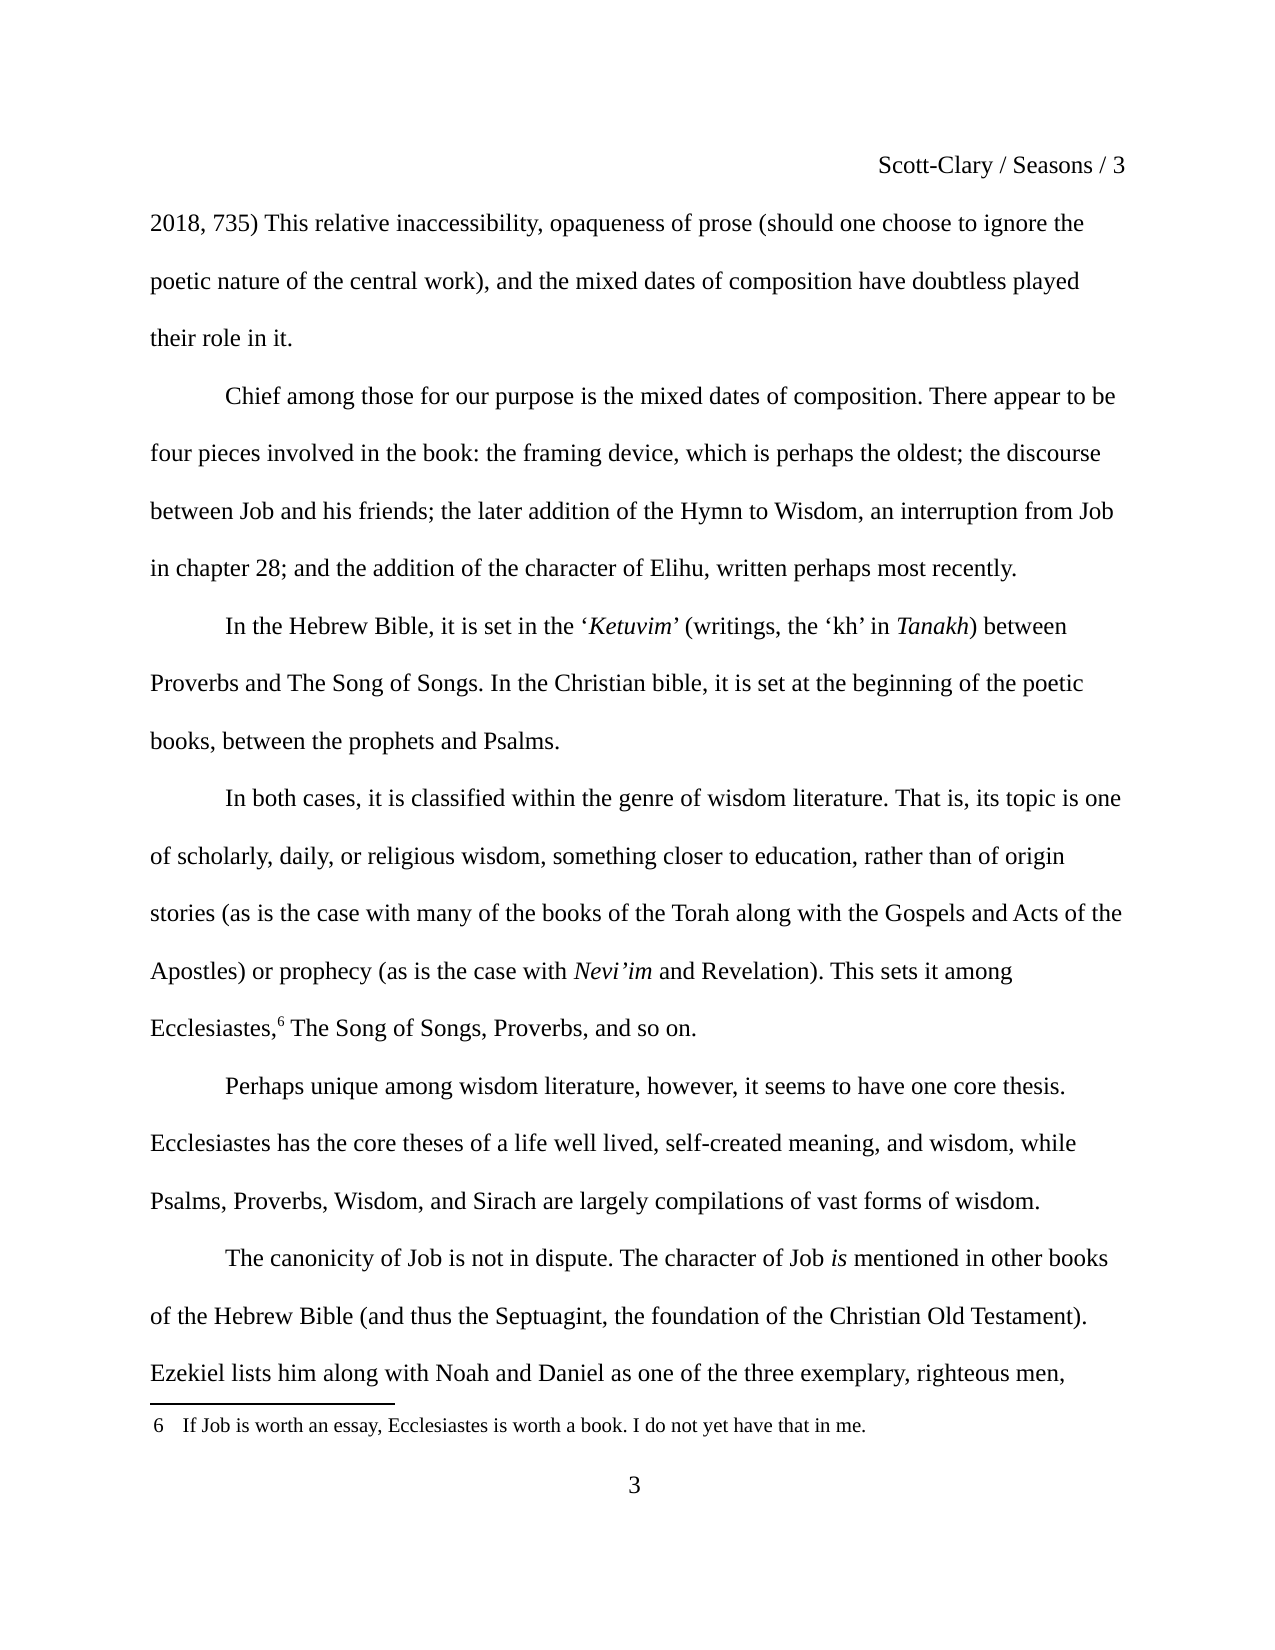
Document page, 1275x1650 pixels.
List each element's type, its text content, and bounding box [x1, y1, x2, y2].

text 2018, 735) This relative inaccessibility, opaqueness of prose (should one choose to ignore the poetic nature of the central work), and the mixed dates of composition have doubtless played their role in it. [150, 208, 1125, 352]
text Perhaps unique among wisdom literature, however, it seems to have one core thesis. Ecclesiastes has the core theses of a life well lived, self-created meaning, and wisdom, while Psalms, Proverbs, Wisdom, and Sirach are largely compilations of vast forms of wisdom. [150, 1071, 1125, 1214]
text Chief among those for our purpose is the mixed dates of composition. There appear to be four pieces involved in the book: the framing device, which is perhaps the oldest; the discourse between Job and his friends; the later addition of the Hymn to Wisdom, an interruption from Job in chapter 28; and the addition of the character of Elihu, written perhaps most recently. [150, 381, 1125, 582]
text In both cases, it is classified within the genre of wisdom literature. That is, its topic is one of scholarly, daily, or religious wisdom, something closer to education, rather than of origin stories (as is the case with many of the books of the Torah along with the Gospels and Acts of the Apostles) or prophecy (as is the case with Nevi’im and Revelation). This sets it among Ecclesiastes, The Song of Songs, Proverbs, and so on. [150, 783, 1125, 1042]
text In the Hebrew Bible, it is set in the ‘Ketuvim’ (writings, the ‘kh’ in Tanakh) between Proverbs and The Song of Songs. In the Christian bible, it is set at the beginning of the poetic books, between the prophets and Psalms. [150, 611, 1125, 754]
text The canonicity of Job is not in dispute. The character of Job is mentioned in other books of the Hebrew Bible (and thus the Septuagint, the foundation of the Christian Old Testament). Ezekiel lists him along with Noah and Daniel as one of the three exemplary, righteous men, [150, 1243, 1125, 1387]
text If Job is worth an essay, Ecclesiastes is worth a book. I do not yet have that in me. [150, 1410, 1125, 1440]
